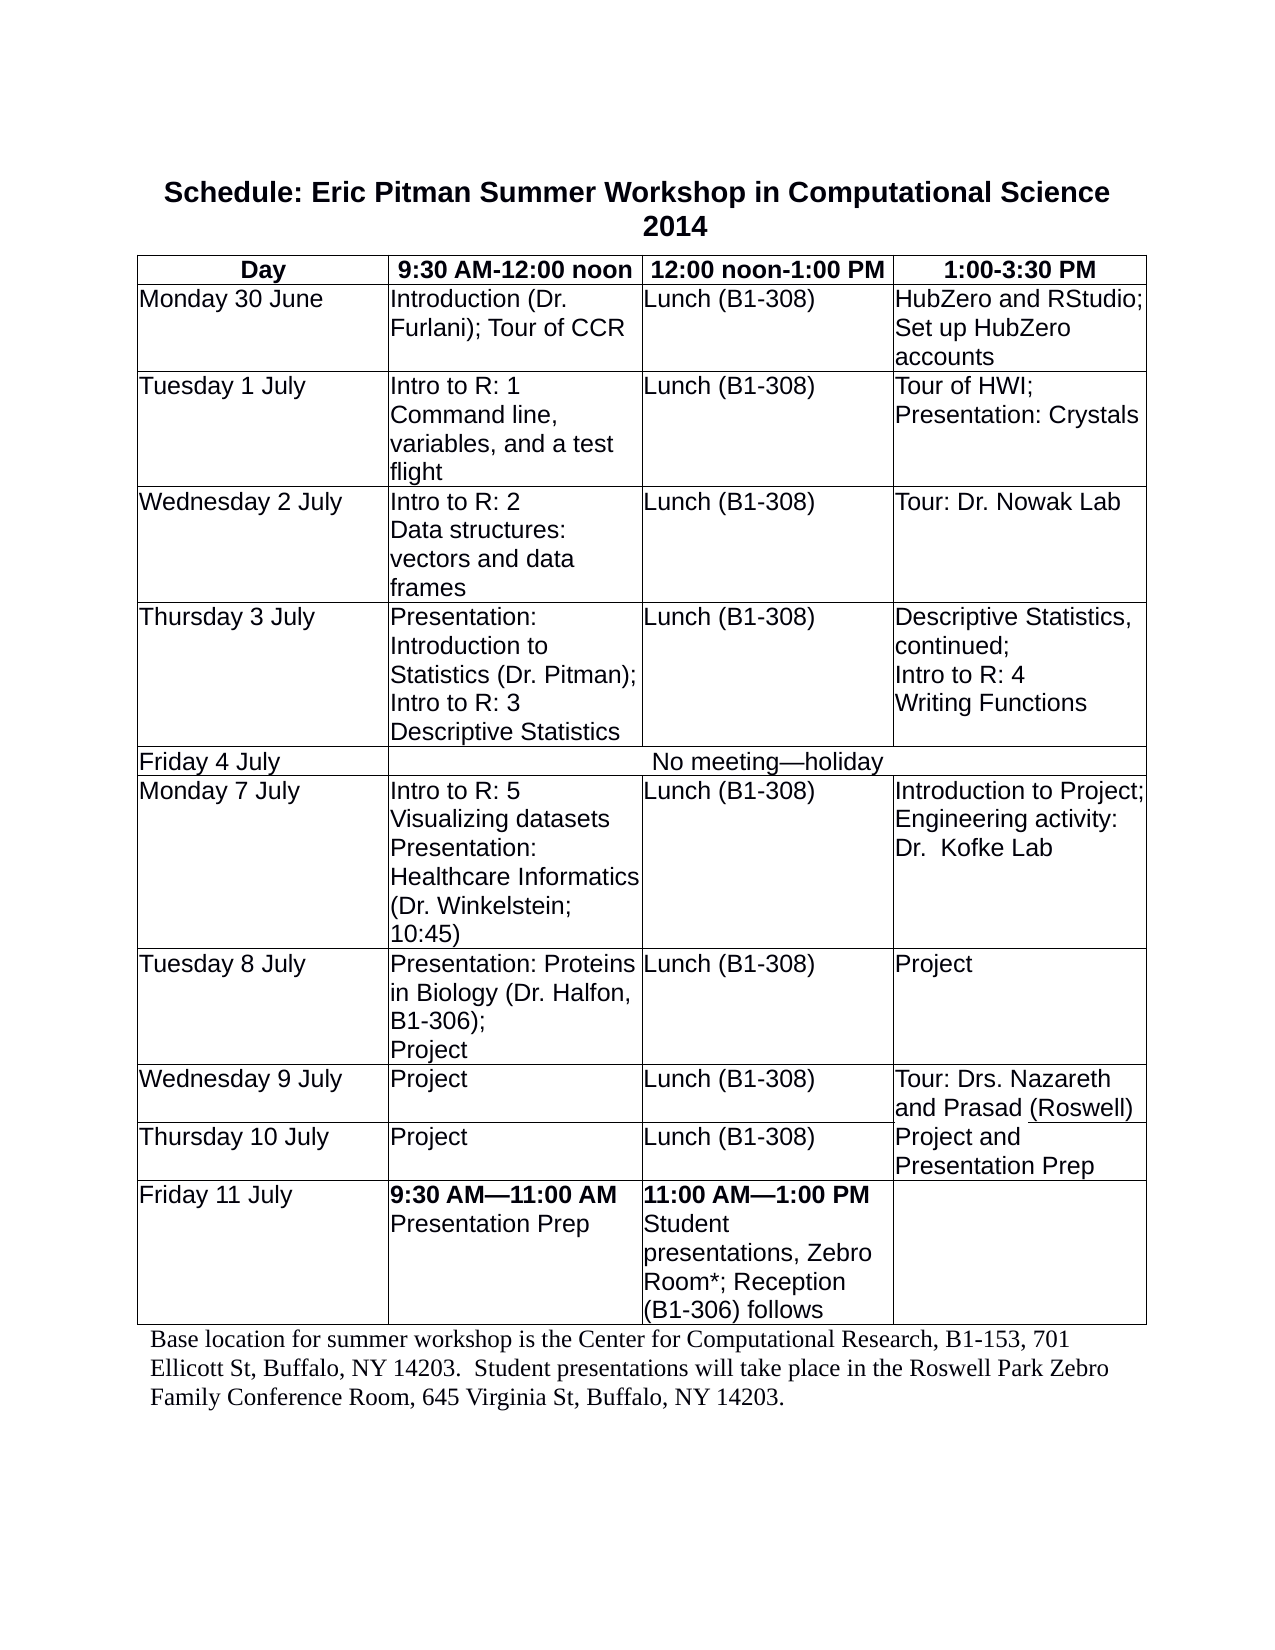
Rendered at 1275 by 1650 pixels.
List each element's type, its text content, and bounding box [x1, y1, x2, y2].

table_cell Presentation: Proteins in Biology (Dr. Halfon, B1-306); Project [389, 949, 642, 1064]
table_cell Intro to R: 2 Data structures: vectors and data frames [389, 487, 642, 602]
table_cell Lunch (B1-308) [643, 949, 893, 1064]
table_cell Tuesday 8 July [138, 949, 388, 1064]
table_header 12:00 noon-1:00 PM [643, 256, 893, 284]
table_cell Intro to R: 5 Visualizing datasets Presentation: Healthcare Informatics (Dr. Winkelstein; 10:45) [389, 776, 642, 948]
table_cell Project [389, 1123, 642, 1180]
table_cell Introduction (Dr. Furlani); Tour of CCR [389, 285, 642, 371]
table_cell 9:30 AM—11:00 AM Presentation Prep [389, 1181, 642, 1324]
subtitle Schedule: Eric Pitman Summer Workshop in Computational Science 2014 [150, 175, 1125, 242]
table_cell Introduction to Project; Engineering activity: Dr. Kofke Lab [894, 776, 1146, 948]
table_cell Monday 7 July [138, 776, 388, 948]
table_cell Lunch (B1-308) [643, 603, 893, 746]
table_cell 11:00 AM—1:00 PM Student presentations, Zebro Room*; Reception (B1-306) follows [643, 1181, 893, 1324]
table_cell HubZero and RStudio; Set up HubZero accounts [894, 285, 1146, 371]
table_cell Project [389, 1065, 642, 1122]
table_cell Project [894, 949, 1146, 1064]
table_header 9:30 AM-12:00 noon [389, 256, 642, 284]
table_cell [894, 1181, 1146, 1324]
table_cell Lunch (B1-308) [643, 372, 893, 486]
table_cell Intro to R: 1 Command line, variables, and a test flight [389, 372, 642, 486]
table_cell Tour of HWI; Presentation: Crystals [894, 372, 1146, 486]
table_cell Tuesday 1 July [138, 372, 388, 486]
table_cell Lunch (B1-308) [643, 1065, 893, 1122]
table_cell Friday 4 July [138, 747, 388, 775]
table_cell Presentation: Introduction to Statistics (Dr. Pitman); Intro to R: 3 Descriptive Statistics [389, 603, 642, 746]
table_cell Project and Presentation Prep [894, 1123, 1146, 1180]
table_cell Descriptive Statistics, continued; Intro to R: 4 Writing Functions [894, 603, 1146, 746]
table_cell Thursday 3 July [138, 603, 388, 746]
table_cell Wednesday 9 July [138, 1065, 388, 1122]
table_cell Lunch (B1-308) [643, 285, 893, 371]
table_cell Monday 30 June [138, 285, 388, 371]
table_cell Lunch (B1-308) [643, 487, 893, 602]
table_header Day [138, 256, 388, 284]
table_cell Lunch (B1-308) [643, 1123, 893, 1180]
table_cell Tour: Dr. Nowak Lab [894, 487, 1146, 602]
table_cell No meeting—holiday [389, 747, 1146, 775]
text Base location for summer workshop is the Center for Computational Research, B1-153, 701 Ellicott St, Buffalo, NY 14203. Student presentations will take place in the Roswell Park Zebro Family Conference Room, 645 Virginia St, Buffalo, NY 14203. [150, 1325, 1125, 1411]
table_cell Thursday 10 July [138, 1123, 388, 1180]
table_cell Lunch (B1-308) [643, 776, 893, 948]
table_cell Friday 11 July [138, 1181, 388, 1324]
table_cell Tour: Drs. Nazareth and Prasad (Roswell) [894, 1065, 1146, 1122]
table_cell Wednesday 2 July [138, 487, 388, 602]
table_header 1:00-3:30 PM [894, 256, 1146, 284]
